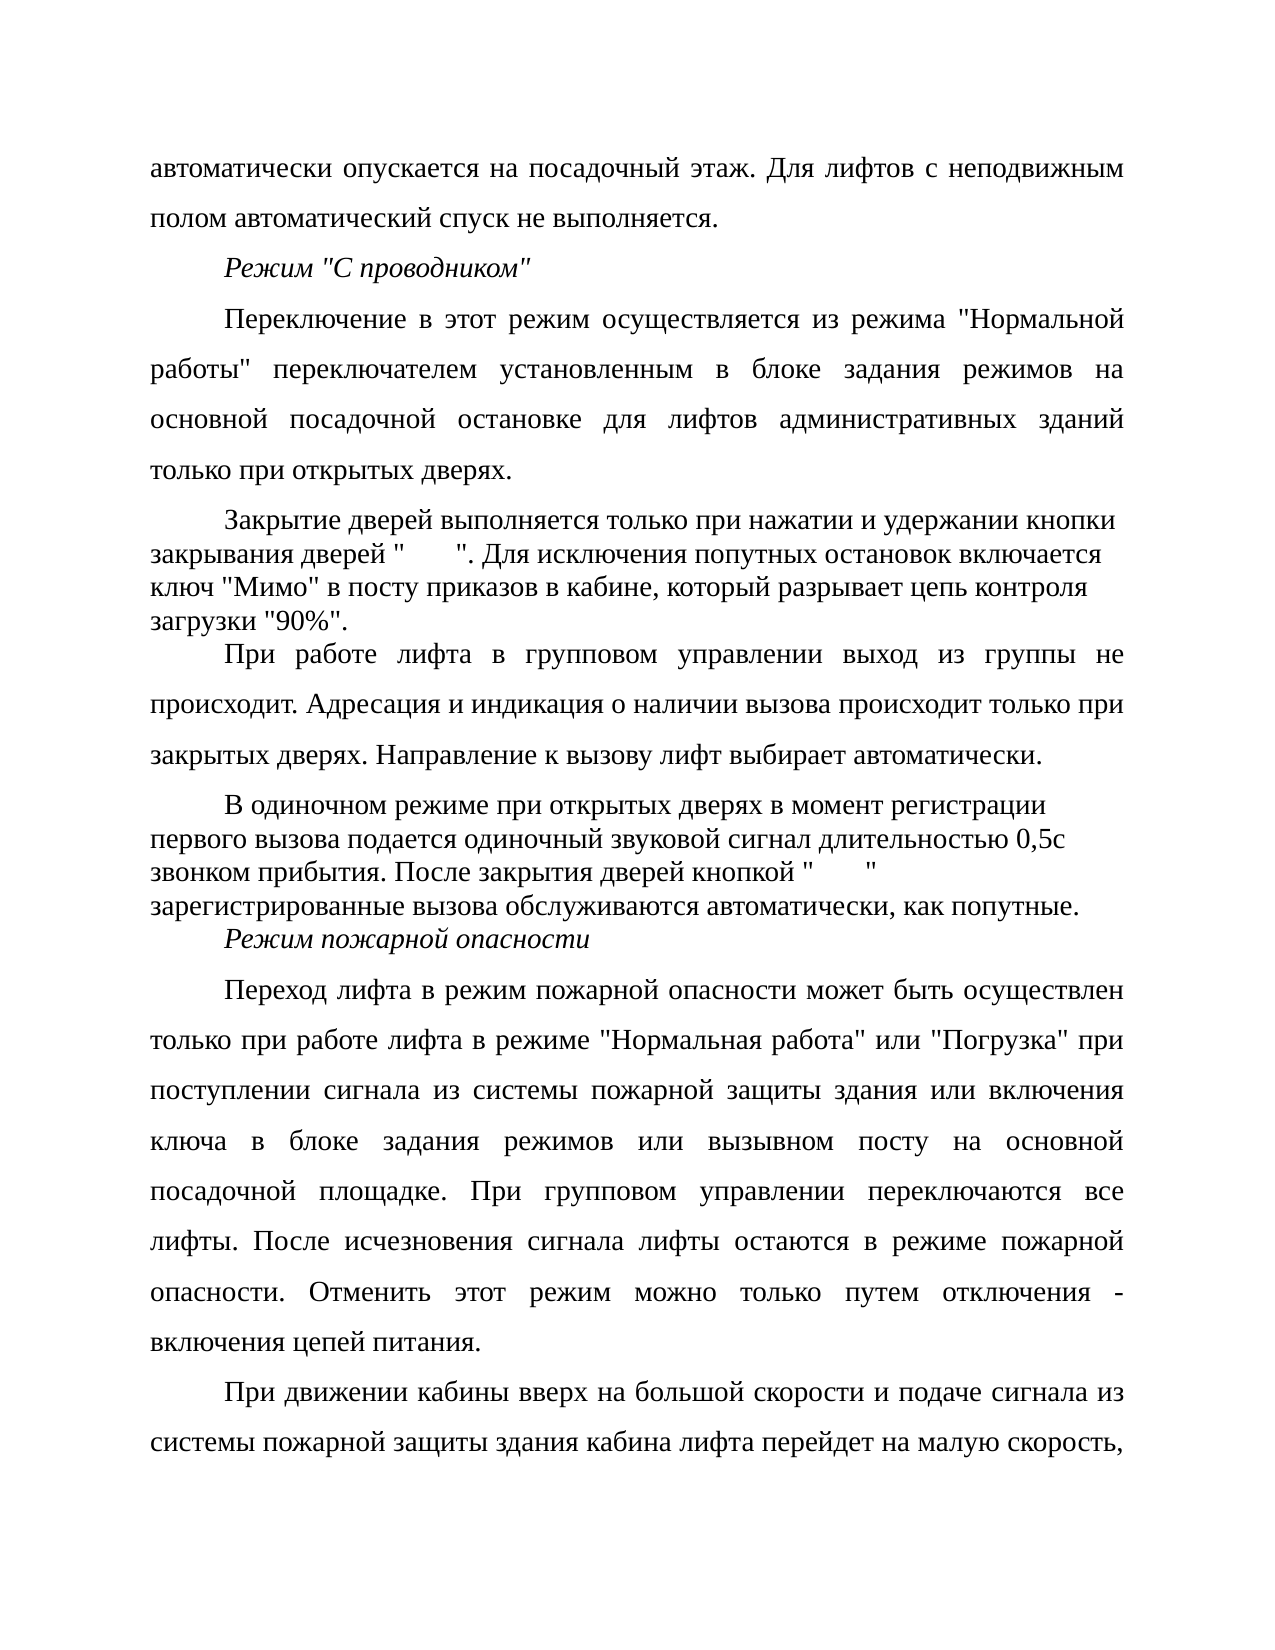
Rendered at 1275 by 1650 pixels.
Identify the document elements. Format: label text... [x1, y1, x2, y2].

text Переход лифта в режим пожарной опасности может быть осуществлен только при работе лифта в режиме "Нормальная работа" или "Погрузка" при поступлении сигнала из системы пожарной защиты здания или включения ключа в блоке задания режимов или вызывном посту на основной посадочной площадке. При групповом управлении переключаются все лифты. После исчезновения сигнала лифты остаются в режиме пожарной опасности. Отменить этот режим можно только путем отключения - включения цепей питания. [150, 972, 1125, 1357]
text Режим пожарной опасности [150, 921, 1125, 955]
text При движении кабины вверх на большой скорости и подаче сигнала из системы пожарной защиты здания кабина лифта перейдет на малую скорость, [150, 1374, 1125, 1458]
text Переключение в этот режим осуществляется из режима "Нормальной работы" переключателем установленным в блоке задания режимов на основной посадочной остановке для лифтов административных зданий только при открытых дверях. [150, 301, 1125, 485]
text Закрытие дверей выполняется только при нажатии и удержании кнопки закрывания дверей " ". Для исключения попутных остановок включается ключ "Мимо" в посту приказов в кабине, который разрывает цепь контроля загрузки "90%". [150, 502, 1125, 636]
text В одиночном режиме при открытых дверях в момент регистрации первого вызова подается одиночный звуковой сигнал длительностью 0,5с звонком прибытия. После закрытия дверей кнопкой " " зарегистрированные вызова обслуживаются автоматически, как попутные. [150, 787, 1125, 921]
text При работе лифта в групповом управлении выход из группы не происходит. Адресация и индикация о наличии вызова происходит только при закрытых дверях. Направление к вызову лифт выбирает автоматически. [150, 636, 1125, 771]
text автоматически опускается на посадочный этаж. Для лифтов с неподвижным полом автоматический спуск не выполняется. [150, 150, 1125, 234]
text Режим "С проводником" [150, 251, 1125, 284]
